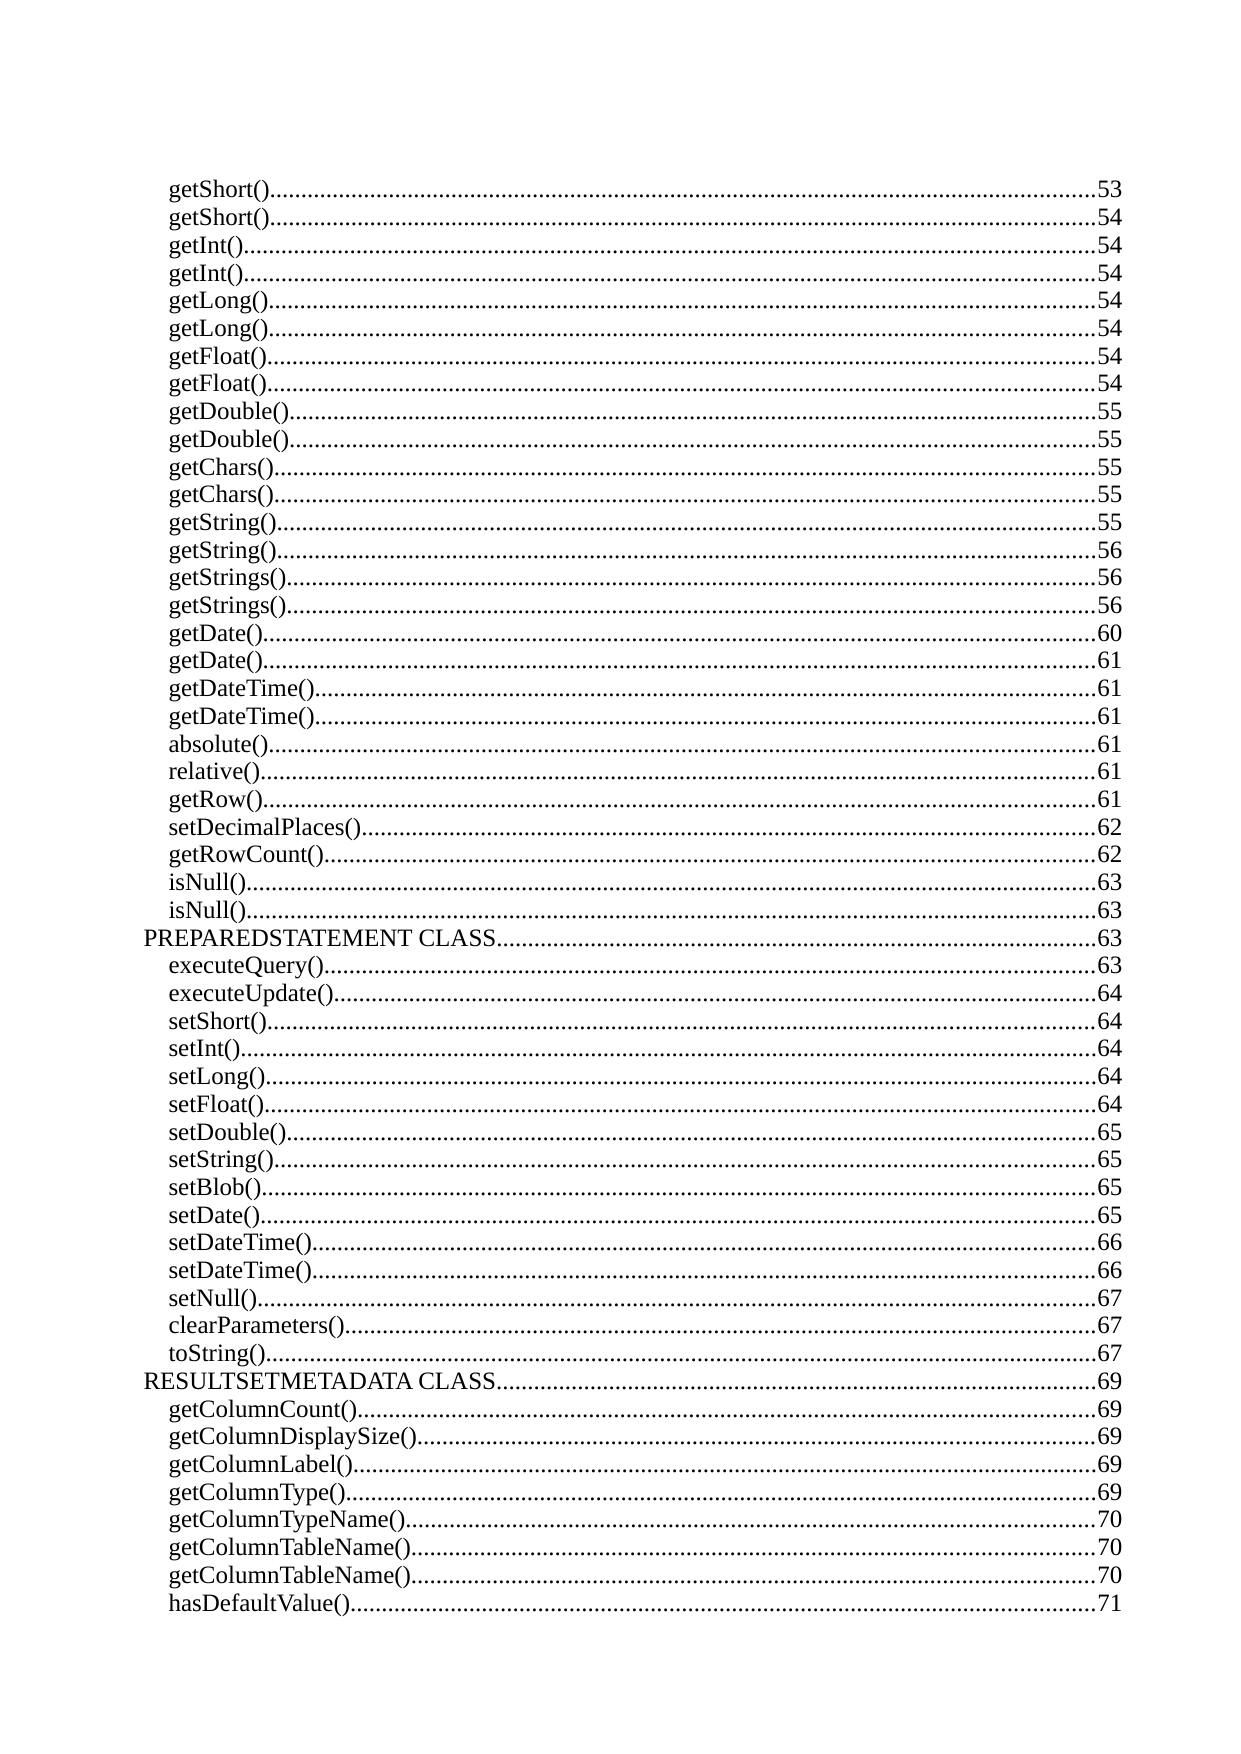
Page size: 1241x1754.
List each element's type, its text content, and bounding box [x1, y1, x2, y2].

text getDate() 61 [168, 647, 1122, 674]
text getInt() 54 [168, 259, 1122, 286]
text executeUpdate() 64 [168, 979, 1122, 1007]
text getDateTime() 61 [168, 702, 1122, 730]
text isNull() 63 [168, 868, 1122, 896]
text getShort() 53 [168, 176, 1122, 203]
text clearParameters() 67 [168, 1312, 1122, 1339]
text getChars() 55 [168, 453, 1122, 480]
text getColumnTableName() 70 [168, 1561, 1122, 1589]
text getColumnDisplaySize() 69 [168, 1422, 1122, 1450]
text getColumnTypeName() 70 [168, 1506, 1122, 1533]
text getShort() 54 [168, 203, 1122, 231]
text setBlob() 65 [168, 1173, 1122, 1201]
text getString() 55 [168, 508, 1122, 536]
text relative() 61 [168, 757, 1122, 785]
text executeQuery() 63 [168, 951, 1122, 979]
text hasDefaultValue() 71 [168, 1589, 1122, 1616]
text getFloat() 54 [168, 342, 1122, 369]
text getChars() 55 [168, 480, 1122, 508]
text getLong() 54 [168, 286, 1122, 314]
text getColumnTableName() 70 [168, 1533, 1122, 1561]
text setLong() 64 [168, 1062, 1122, 1090]
text isNull() 63 [168, 896, 1122, 924]
text RESULTSETMETADATA CLASS 69 [143, 1367, 1122, 1395]
text getStrings() 56 [168, 563, 1122, 591]
text setDouble() 65 [168, 1118, 1122, 1145]
text setInt() 64 [168, 1034, 1122, 1062]
text setNull() 67 [168, 1284, 1122, 1312]
text setDateTime() 66 [168, 1228, 1122, 1256]
text getDateTime() 61 [168, 674, 1122, 702]
text getLong() 54 [168, 314, 1122, 342]
text getRow() 61 [168, 785, 1122, 813]
text getDouble() 55 [168, 425, 1122, 453]
text setDecimalPlaces() 62 [168, 813, 1122, 841]
text setDateTime() 66 [168, 1256, 1122, 1284]
text getFloat() 54 [168, 369, 1122, 397]
text setShort() 64 [168, 1007, 1122, 1034]
text getColumnCount() 69 [168, 1395, 1122, 1422]
text getStrings() 56 [168, 591, 1122, 619]
text getInt() 54 [168, 231, 1122, 259]
text absolute() 61 [168, 730, 1122, 757]
text getColumnType() 69 [168, 1478, 1122, 1506]
text getRowCount() 62 [168, 841, 1122, 868]
text getDouble() 55 [168, 397, 1122, 425]
text getString() 56 [168, 536, 1122, 563]
text setFloat() 64 [168, 1090, 1122, 1118]
text setDate() 65 [168, 1201, 1122, 1228]
text PREPAREDSTATEMENT CLASS 63 [143, 924, 1122, 951]
text setString() 65 [168, 1145, 1122, 1173]
text getColumnLabel() 69 [168, 1450, 1122, 1478]
text getDate() 60 [168, 619, 1122, 647]
text toString() 67 [168, 1339, 1122, 1367]
